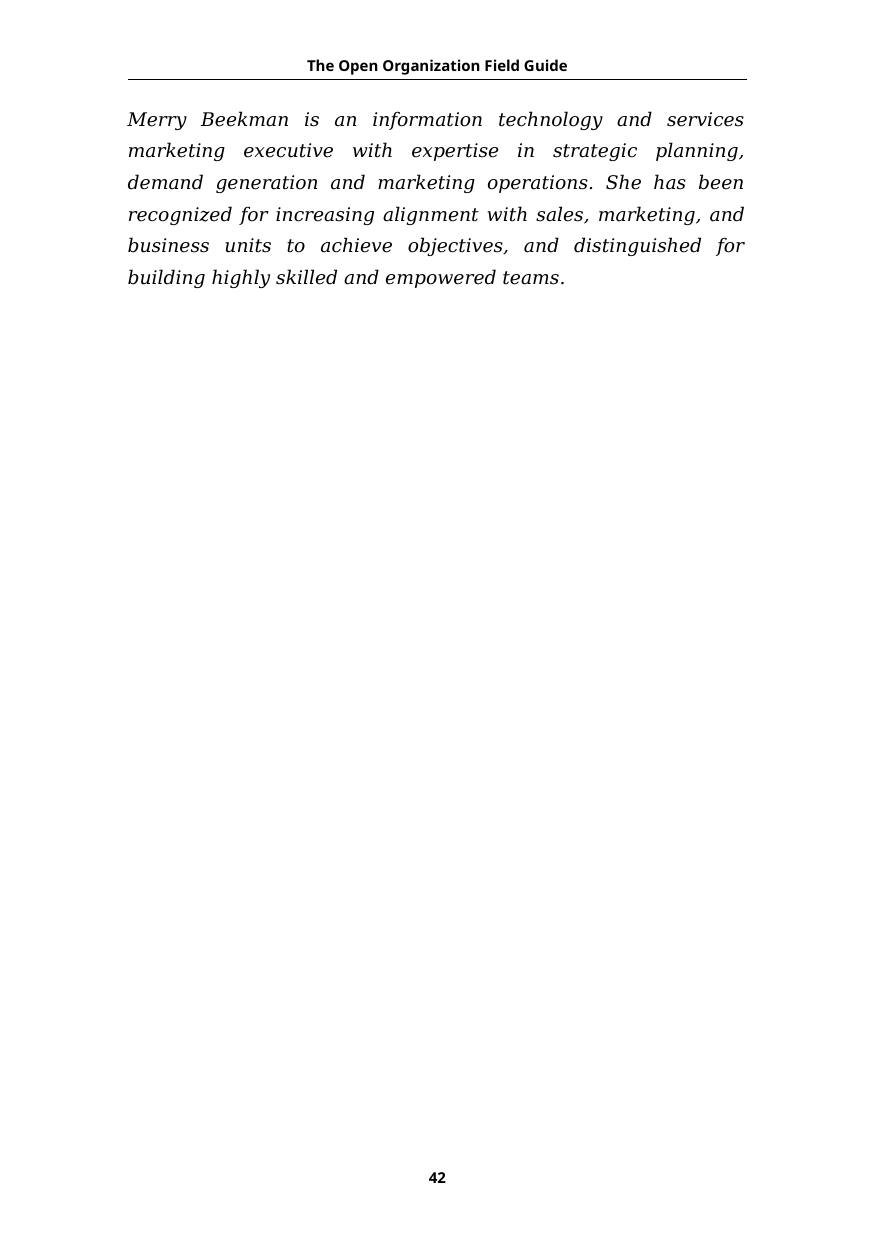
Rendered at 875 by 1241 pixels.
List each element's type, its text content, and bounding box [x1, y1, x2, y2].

text Merry Beekman is an information technology and services marketing executive with expertise in strategic planning, demand generation and marketing operations. She has been recognized for increasing alignment with sales, marketing, and business units to achieve objectives, and distinguished for building highly skilled and empowered teams. [127, 108, 747, 289]
